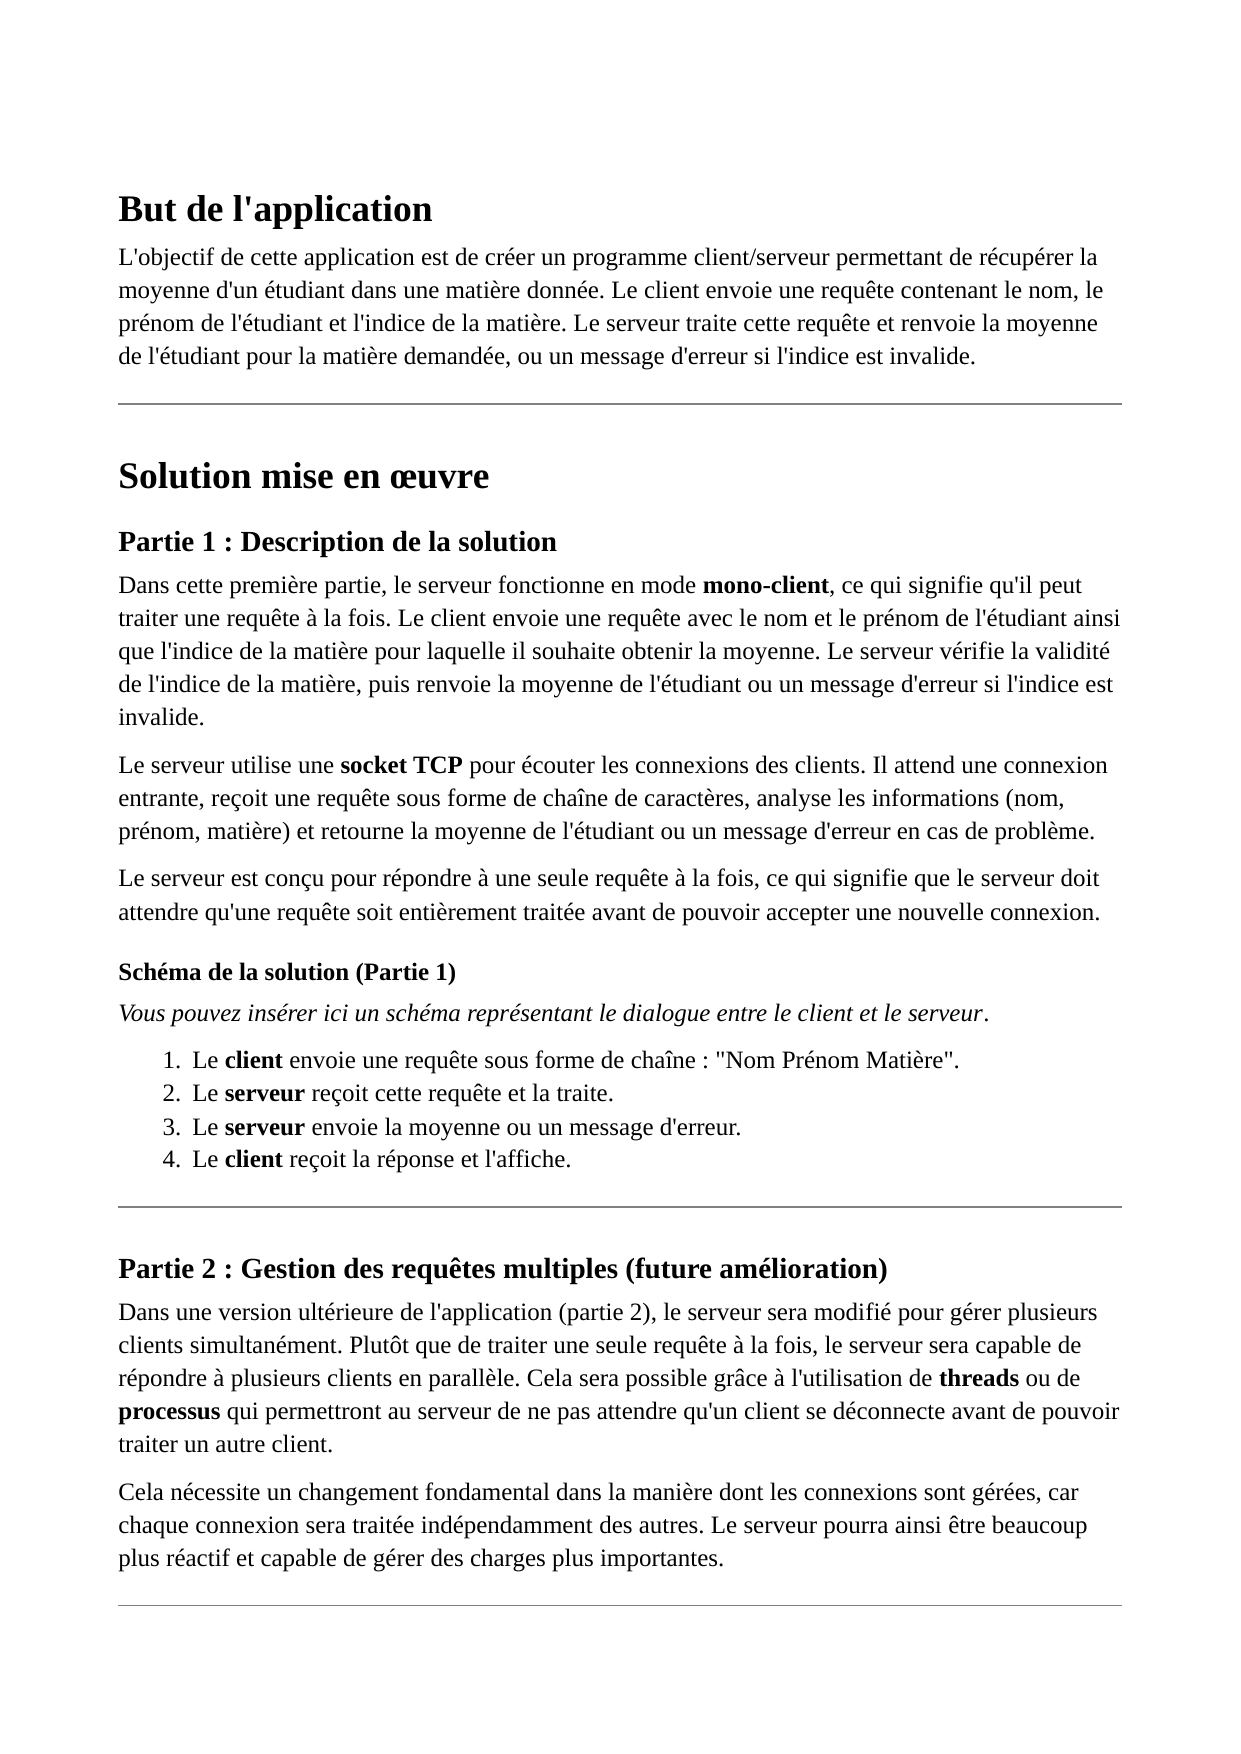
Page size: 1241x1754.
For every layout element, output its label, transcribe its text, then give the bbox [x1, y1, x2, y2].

subtitle Solution mise en œuvre [118, 454, 1122, 497]
text Vous pouvez insérer ici un schéma représentant le dialogue entre le client et le serveur. [118, 998, 1122, 1027]
subtitle But de l'application [118, 187, 1122, 230]
text Dans une version ultérieure de l'application (partie 2), le serveur sera modifié pour gérer plusieurs clients simultanément. Plutôt que de traiter une seule requête à la fois, le serveur sera capable de répondre à plusieurs clients en parallèle. Cela sera possible grâce à l'utilisation de threads ou de processus qui permettront au serveur de ne pas attendre qu'un client se déconnecte avant de pouvoir traiter un autre client. [118, 1297, 1122, 1458]
text L'objectif de cette application est de créer un programme client/serveur permettant de récupérer la moyenne d'un étudiant dans une matière donnée. Le client envoie une requête contenant le nom, le prénom de l'étudiant et l'indice de la matière. Le serveur traite cette requête et renvoie la moyenne de l'étudiant pour la matière demandée, ou un message d'erreur si l'indice est invalide. [118, 242, 1122, 370]
text Dans cette première partie, le serveur fonctionne en mode mono-client, ce qui signifie qu'il peut traiter une requête à la fois. Le client envoie une requête avec le nom et le prénom de l'étudiant ainsi que l'indice de la matière pour laquelle il souhaite obtenir la moyenne. Le serveur vérifie la validité de l'indice de la matière, puis renvoie la moyenne de l'étudiant ou un message d'erreur si l'indice est invalide. [118, 570, 1122, 731]
subtitle Partie 1 : Description de la solution [118, 524, 1122, 558]
subtitle Schéma de la solution (Partie 1) [118, 957, 1122, 985]
list Le client reçoit la réponse et l'affiche. [162, 1144, 1122, 1173]
subtitle Partie 2 : Gestion des requêtes multiples (future amélioration) [118, 1251, 1122, 1284]
text Cela nécessite un changement fondamental dans la manière dont les connexions sont gérées, car chaque connexion sera traitée indépendamment des autres. Le serveur pourra ainsi être beaucoup plus réactif et capable de gérer des charges plus importantes. [118, 1477, 1122, 1572]
list Le serveur envoie la moyenne ou un message d'erreur. [162, 1112, 1122, 1140]
list Le client envoie une requête sous forme de chaîne : "Nom Prénom Matière". [162, 1046, 1122, 1074]
text Le serveur est conçu pour répondre à une seule requête à la fois, ce qui signifie que le serveur doit attendre qu'une requête soit entièrement traitée avant de pouvoir accepter une nouvelle connexion. [118, 863, 1122, 925]
list Le serveur reçoit cette requête et la traite. [162, 1078, 1122, 1107]
text Le serveur utilise une socket TCP pour écouter les connexions des clients. Il attend une connexion entrante, reçoit une requête sous forme de chaîne de caractères, analyse les informations (nom, prénom, matière) et retourne la moyenne de l'étudiant ou un message d'erreur en cas de problème. [118, 750, 1122, 845]
